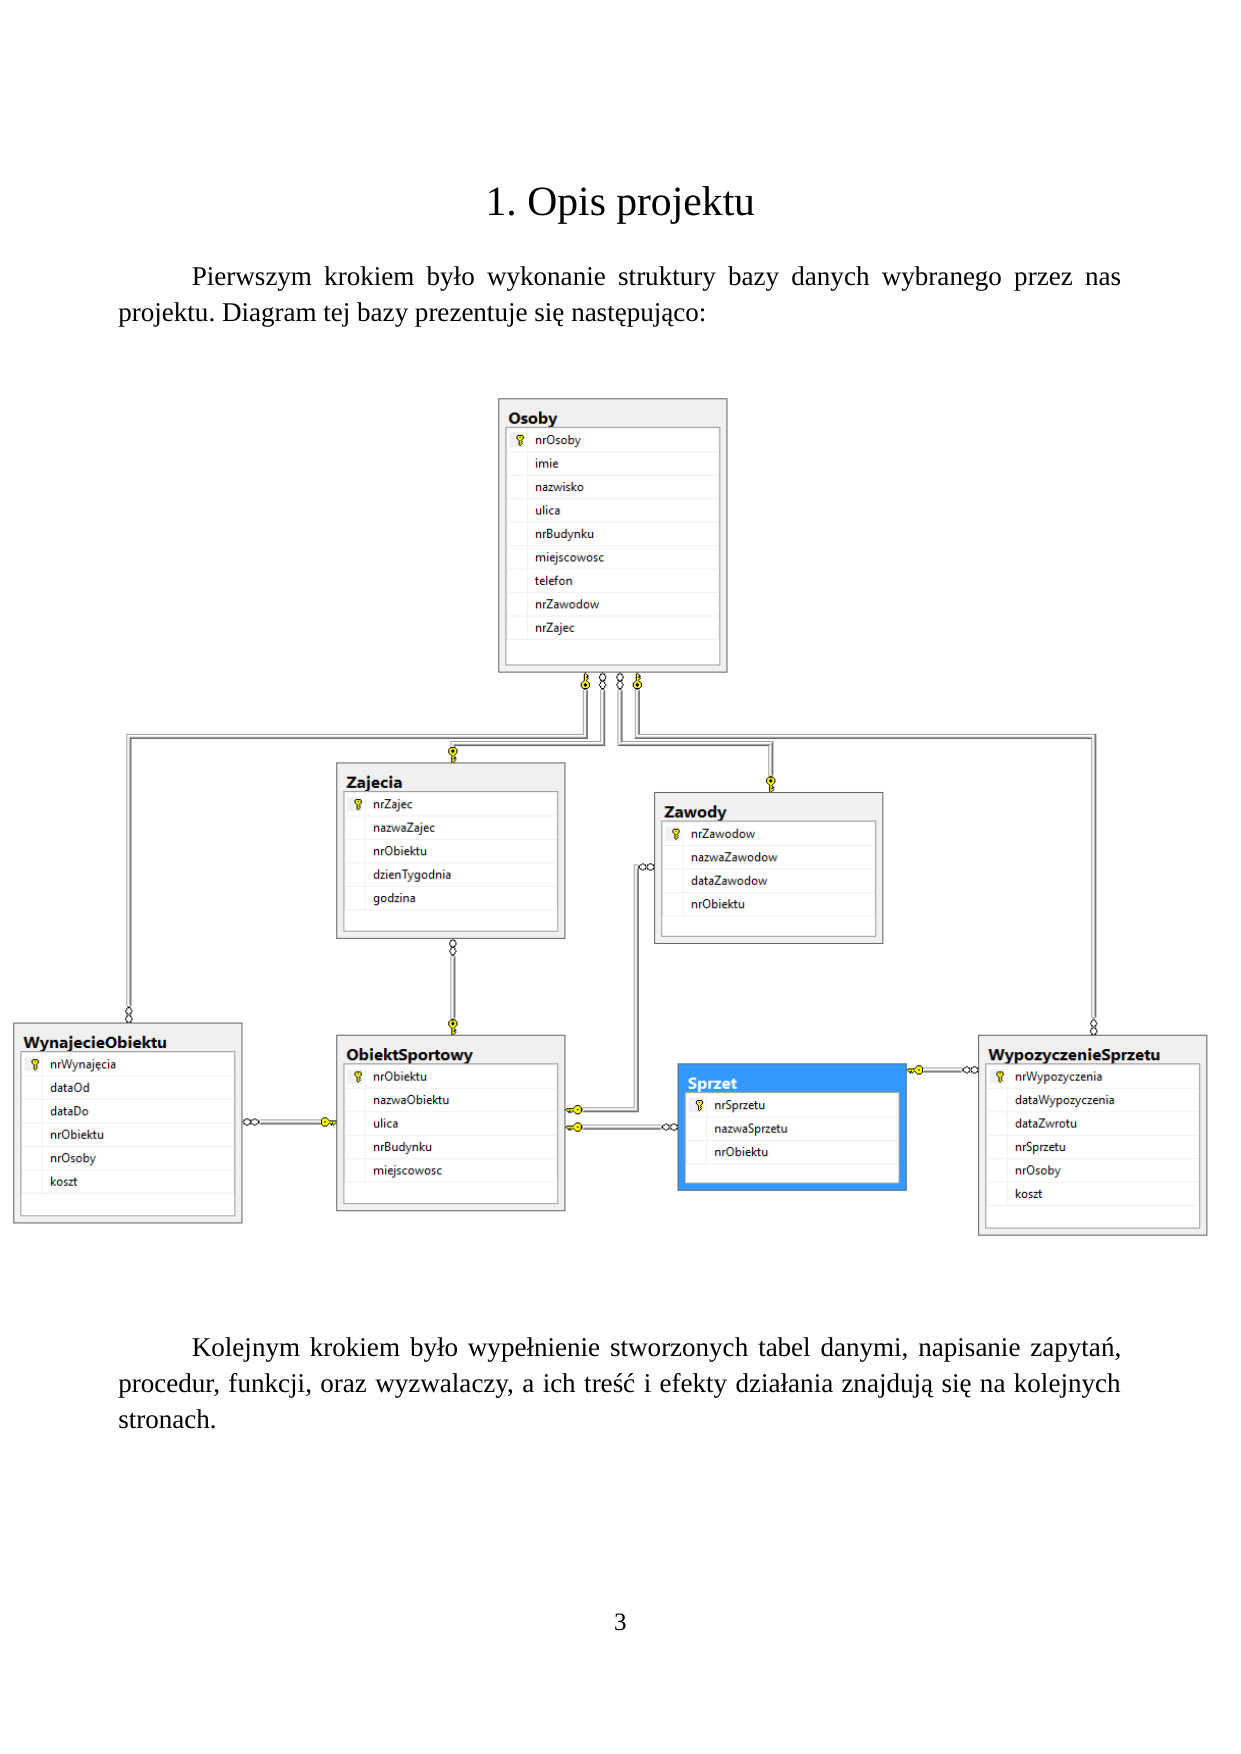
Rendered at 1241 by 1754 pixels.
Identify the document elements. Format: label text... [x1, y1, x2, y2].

text Pierwszym krokiem było wykonanie struktury bazy danych wybranego przez nas projektu. Diagram tej bazy prezentuje się następująco: [118, 258, 1122, 327]
text 1. Opis projektu [118, 176, 1122, 224]
text Kolejnym krokiem było wypełnienie stworzonych tabel danymi, napisanie zapytań, procedur, funkcji, oraz wyzwalaczy, a ich treść i efekty działania znajdują się na kolejnych stronach. [118, 1331, 1122, 1434]
picture [0, 386, 1241, 1250]
